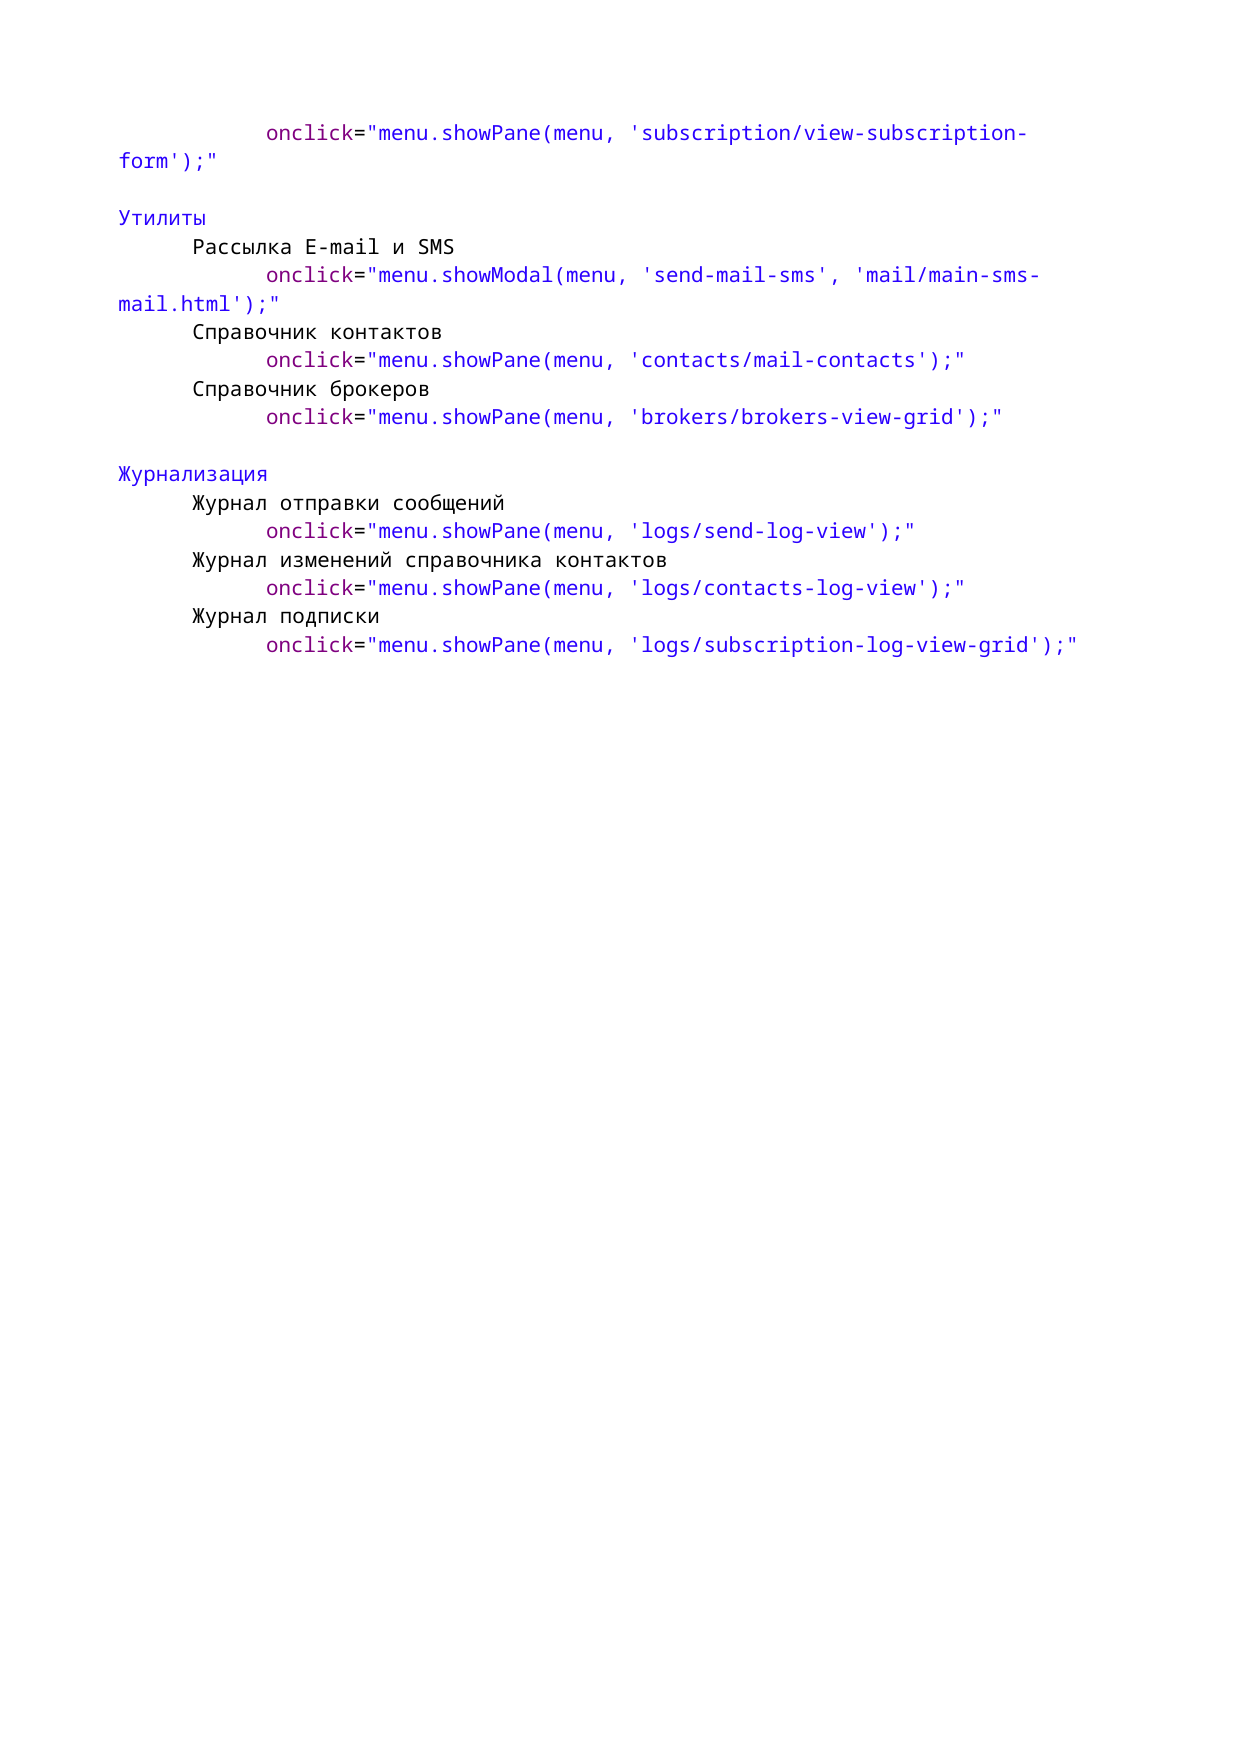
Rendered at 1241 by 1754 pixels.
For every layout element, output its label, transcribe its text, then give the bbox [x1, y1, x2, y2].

text Журнал отправки сообщений [118, 488, 1122, 516]
text Рассылка E-mail и SMS [118, 232, 1122, 260]
text onclick="menu.showPane(menu, 'contacts/mail-contacts');" [118, 346, 1122, 374]
text onclick="menu.showPane(menu, 'logs/subscription-log-view-grid');" [118, 630, 1122, 658]
text onclick="menu.showPane(menu, 'brokers/brokers-view-grid');" [118, 402, 1122, 431]
text Журнал изменений справочника контактов [118, 545, 1122, 573]
text Утилиты [118, 203, 1122, 232]
text Журнал подписки [118, 602, 1122, 630]
text onclick="menu.showPane(menu, 'logs/contacts-log-view');" [118, 573, 1122, 602]
text Справочник контактов [118, 317, 1122, 346]
text onclick="menu.showModal(menu, 'send-mail-sms', 'mail/main-sms-mail.html');" [118, 260, 1122, 317]
text onclick="menu.showPane(menu, 'subscription/view-subscription-form');" [118, 118, 1122, 175]
text Справочник брокеров [118, 374, 1122, 402]
text Журнализация [118, 459, 1122, 488]
text onclick="menu.showPane(menu, 'logs/send-log-view');" [118, 516, 1122, 545]
